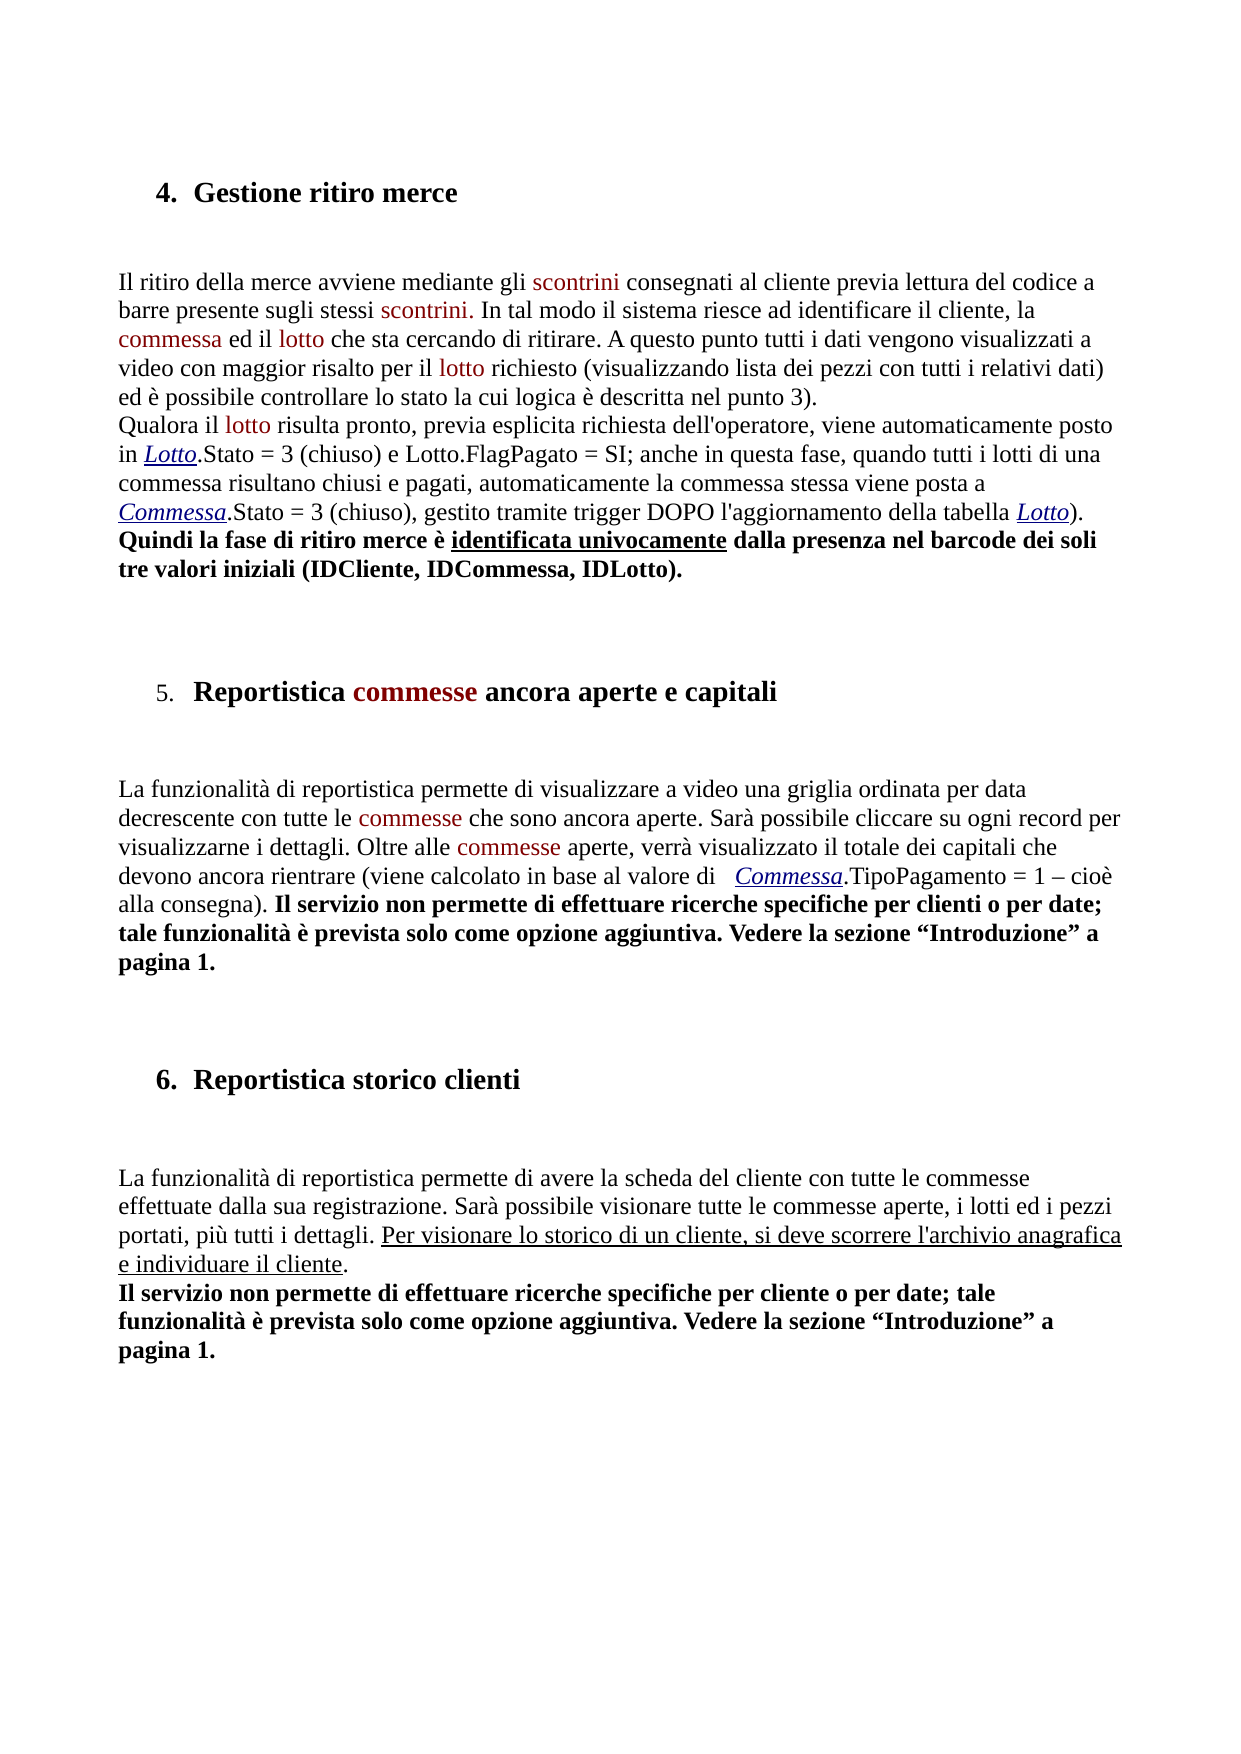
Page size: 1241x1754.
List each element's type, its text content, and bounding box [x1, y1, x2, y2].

text La funzionalità di reportistica permette di visualizzare a video una griglia ordinata per data decrescente con tutte le commesse che sono ancora aperte. Sarà possibile cliccare su ogni record per visualizzarne i dettagli. Oltre alle commesse aperte, verrà visualizzato il totale dei capitali che devono ancora rientrare (viene calcolato in base al valore di Commessa.TipoPagamento = 1 – cioè alla consegna). Il servizio non permette di effettuare ricerche specifiche per clienti o per date; tale funzionalità è prevista solo come opzione aggiuntiva. Vedere la sezione “Introduzione” a pagina 1. [118, 774, 1122, 976]
text Il servizio non permette di effettuare ricerche specifiche per cliente o per date; tale funzionalità è prevista solo come opzione aggiuntiva. Vedere la sezione “Introduzione” a pagina 1. [118, 1278, 1122, 1364]
list Reportistica commesse ancora aperte e capitali [156, 674, 1122, 707]
text Qualora il lotto risulta pronto, previa esplicita richiesta dell'operatore, viene automaticamente posto in Lotto.Stato = 3 (chiuso) e Lotto.FlagPagato = SI; anche in questa fase, quando tutti i lotti di una commessa risultano chiusi e pagati, automaticamente la commessa stessa viene posta a Commessa.Stato = 3 (chiuso), gestito tramite trigger DOPO l'aggiornamento della tabella Lotto). [118, 410, 1122, 525]
list Reportistica storico clienti [156, 1062, 1122, 1096]
text La funzionalità di reportistica permette di avere la scheda del cliente con tutte le commesse effettuate dalla sua registrazione. Sarà possibile visionare tutte le commesse aperte, i lotti ed i pezzi portati, più tutti i dettagli. Per visionare lo storico di un cliente, si deve scorrere l'archivio anagrafica e individuare il cliente. [118, 1163, 1122, 1278]
text Quindi la fase di ritiro merce è identificata univocamente dalla presenza nel barcode dei soli tre valori iniziali (IDCliente, IDCommessa, IDLotto). [118, 525, 1122, 583]
list Gestione ritiro merce [156, 176, 1122, 209]
text Il ritiro della merce avviene mediante gli scontrini consegnati al cliente previa lettura del codice a barre presente sugli stessi scontrini. In tal modo il sistema riesce ad identificare il cliente, la commessa ed il lotto che sta cercando di ritirare. A questo punto tutti i dati vengono visualizzati a video con maggior risalto per il lotto richiesto (visualizzando lista dei pezzi con tutti i relativi dati) ed è possibile controllare lo stato la cui logica è descritta nel punto 3). [118, 267, 1122, 410]
